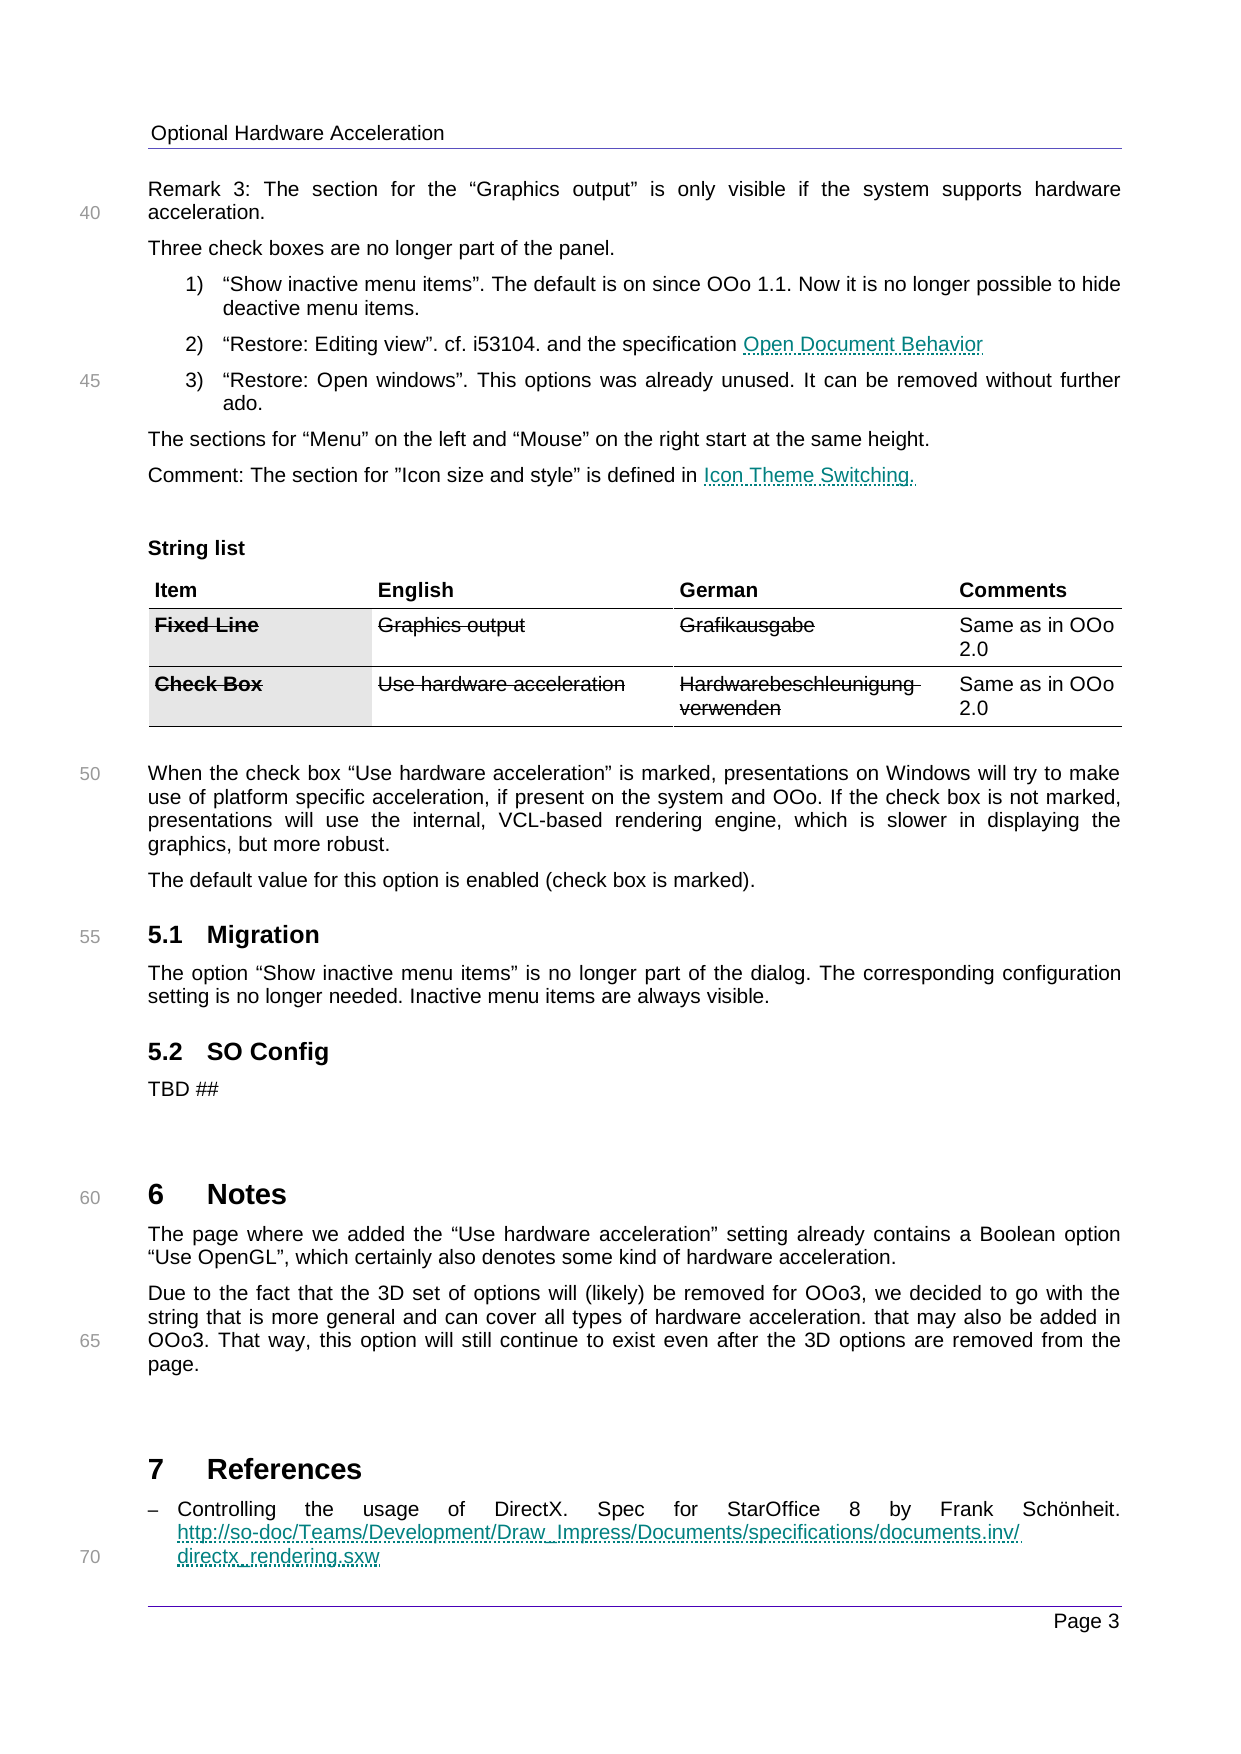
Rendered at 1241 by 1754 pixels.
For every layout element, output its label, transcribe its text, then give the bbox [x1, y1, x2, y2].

text The default value for this option is enabled (check box is marked). [148, 868, 1122, 892]
table_header English [372, 572, 673, 607]
list “Restore: Open windows”. This options was already unused. It can be removed without further ado. [185, 368, 1122, 415]
text Three check boxes are no longer part of the panel. [148, 237, 1122, 260]
text Remark 3: The section for the “Graphics output” is only visible if the system supports hardware acceleration. [148, 177, 1122, 224]
subtitle Migration [148, 921, 1122, 949]
table_cell Same as in OOo 2.0 [953, 609, 1122, 666]
text Due to the fact that the 3D set of options will (likely) be removed for OOo3, we decided to go with the string that is more general and can cover all types of hardware acceleration. that may also be added in OOo3. That way, this option will still continue to exist even after the 3D options are removed from the page. [148, 1282, 1122, 1376]
text When the check box “Use hardware acceleration” is marked, presentations on Windows will try to make use of platform specific acceleration, if present on the system and OOo. If the check box is not marked, presentations will use the internal, VCL-based rendering engine, which is slower in displaying the graphics, but more robust. [148, 762, 1122, 856]
table_cell Grafikausgabe [674, 609, 953, 666]
text The sections for “Menu” on the left and “Mouse” on the right start at the same height. [148, 428, 1122, 451]
text TBD ## [148, 1078, 1122, 1101]
subtitle Notes [148, 1178, 1122, 1210]
list “Show inactive menu items”. The default is on since OOo 1.1. Now it is no longer possible to hide deactive menu items. [185, 273, 1122, 320]
table_cell Hardwarebeschleunigung verwenden [674, 667, 953, 726]
text The option “Show inactive menu items” is no longer part of the dialog. The corresponding configuration setting is no longer needed. Inactive menu items are always visible. [148, 961, 1122, 1008]
text Comment: The section for ”Icon size and style” is defined in Icon Theme Switching. [148, 464, 1122, 487]
text String list [148, 536, 1122, 559]
table_cell Check Box [149, 667, 372, 726]
table_cell Fixed Line [149, 609, 372, 666]
table_header Item [149, 572, 372, 607]
text The page where we added the “Use hardware acceleration” setting already contains a Boolean option “Use OpenGL”, which certainly also denotes some kind of hardware acceleration. [148, 1222, 1122, 1269]
table_cell Use hardware acceleration [372, 667, 673, 726]
subtitle SO Config [148, 1038, 1122, 1066]
table_header German [674, 572, 953, 607]
subtitle References [148, 1453, 1122, 1485]
table_cell Same as in OOo 2.0 [953, 667, 1122, 726]
list Controlling the usage of DirectX. Spec for StarOffice 8 by Frank Schönheit. http://so-doc/Teams/Development/Draw_Impress/Documents/specifications/documents.inv/directx_rendering.sxw [148, 1497, 1122, 1568]
table_cell Graphics output [372, 609, 673, 666]
table_header Comments [953, 572, 1122, 607]
list “Restore: Editing view”. cf. i53104. and the specification Open Document Behavior [185, 332, 1122, 356]
